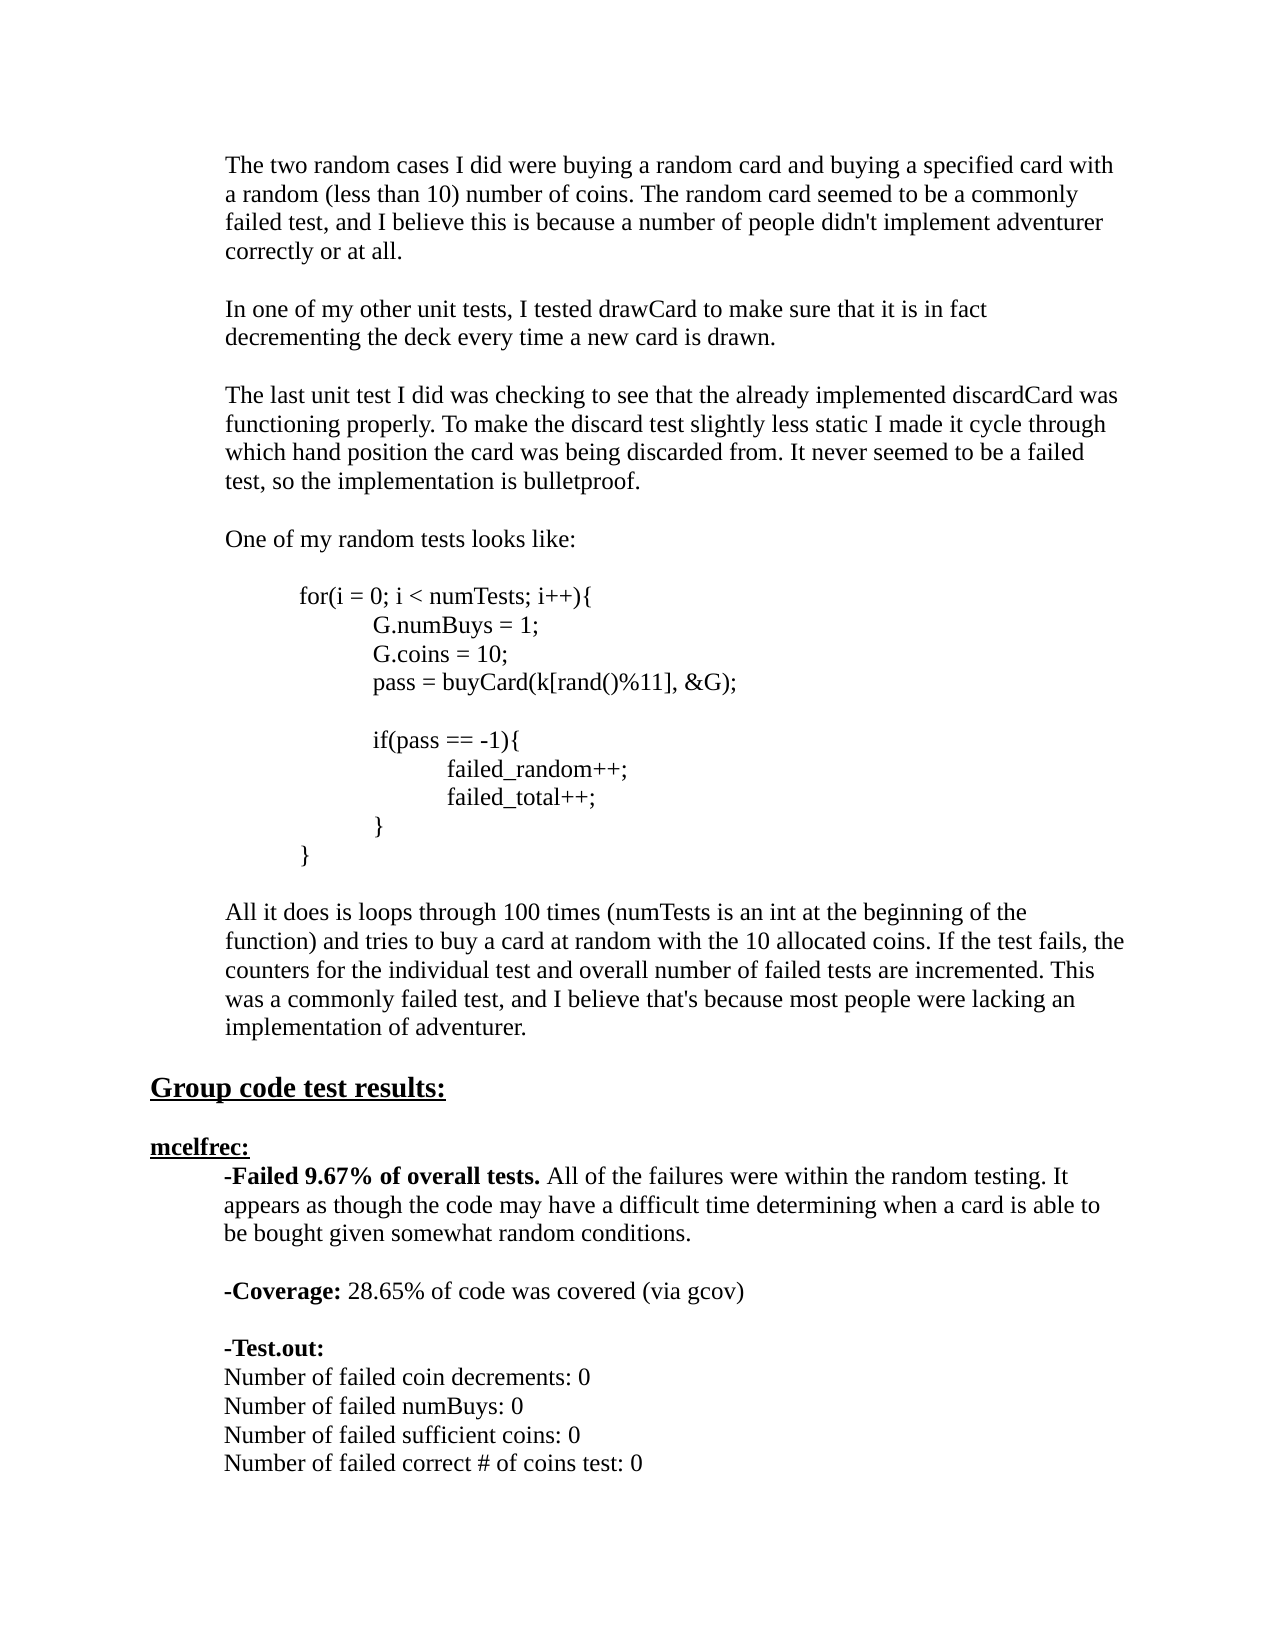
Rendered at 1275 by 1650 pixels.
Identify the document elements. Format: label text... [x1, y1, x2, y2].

text for(i = 0; i < numTests; i++){ G.numBuys = 1; G.coins = 10; pass = buyCard(k[rand()%11], &G); if(pass == -1){ failed_random++; failed_total++; } } [225, 581, 1125, 869]
text Group code test results: [150, 1070, 1125, 1103]
text -Failed 9.67% of overall tests. All of the failures were within the random testing. It appears as though the code may have a difficult time determining when a card is able to be bought given somewhat random conditions. [223, 1161, 1125, 1247]
text In one of my other unit tests, I tested drawCard to make sure that it is in fact decrementing the deck every time a new card is drawn. [225, 294, 1125, 351]
text All it does is loops through 100 times (numTests is an int at the beginning of the function) and tries to buy a card at random with the 10 allocated coins. If the test fails, the counters for the individual test and overall number of failed tests are incremented. This was a commonly failed test, and I believe that's because most people were lacking an implementation of adventurer. [225, 897, 1125, 1041]
text -Coverage: 28.65% of code was covered (via gcov) [223, 1276, 1125, 1305]
text One of my random tests looks like: [225, 524, 1125, 552]
text The two random cases I did were buying a random card and buying a specified card with a random (less than 10) number of coins. The random card seemed to be a commonly failed test, and I believe this is because a number of people didn't implement adventurer correctly or at all. [225, 150, 1125, 265]
text -Test.out: [223, 1333, 1125, 1362]
text The last unit test I did was checking to see that the already implemented discardCard was functioning properly. To make the discard test slightly less static I made it cycle through which hand position the card was being discarded from. It never seemed to be a failed test, so the implementation is bulletproof. [225, 380, 1125, 495]
text Number of failed coin decrements: 0 Number of failed numBuys: 0 Number of failed sufficient coins: 0 Number of failed correct # of coins test: 0 [223, 1362, 1125, 1477]
text mcelfrec: [150, 1132, 1125, 1161]
